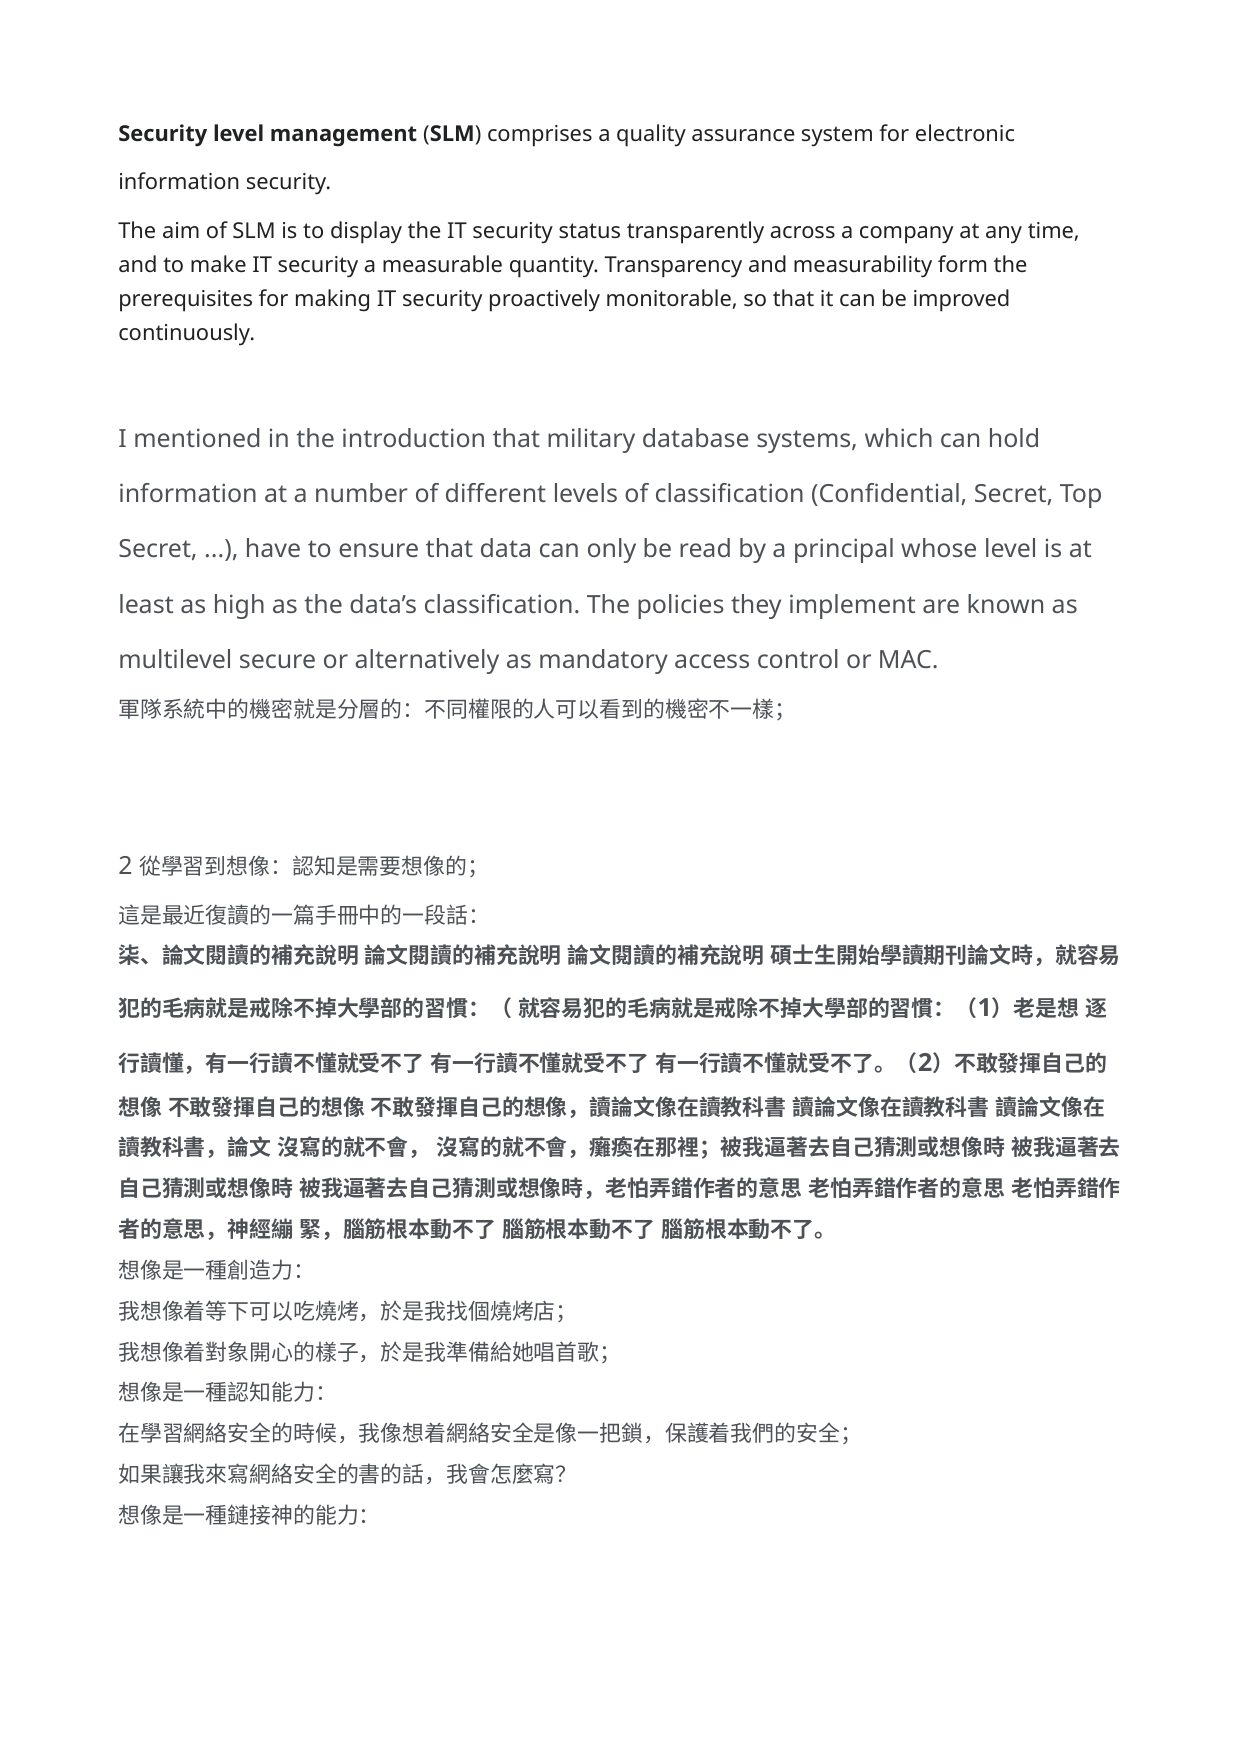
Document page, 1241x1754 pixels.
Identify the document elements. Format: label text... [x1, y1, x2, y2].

text 想像是一種創造力： [118, 1258, 1122, 1283]
text I mentioned in the introduction that military database systems, which can hold information at a number of different levels of classification (Confidential, Secret, Top Secret, ...), have to ensure that data can only be read by a principal whose level is at least as high as the data’s classification. The policies they implement are known as multilevel secure or alternatively as mandatory access control or MAC. [118, 421, 1122, 675]
text 如果讓我來寫網絡安全的書的話，我會怎麼寫？ [118, 1462, 1122, 1487]
text 想像是一種認知能力： [118, 1380, 1122, 1406]
text 這是最近復讀的一篇手冊中的一段話： [118, 903, 1122, 928]
text 我想像着對象開心的樣子，於是我準備給她唱首歌； [118, 1339, 1122, 1365]
text 我想像着等下可以吃燒烤，於是我找個燒烤店； [118, 1299, 1122, 1324]
text Security level management (SLM) comprises a quality assurance system for electronic information security. [118, 118, 1122, 196]
text 在學習網絡安全的時候，我像想着網絡安全是像一把鎖，保護着我們的安全； [118, 1421, 1122, 1446]
text 2 從學習到想像：認知是需要想像的； [118, 847, 1122, 882]
text 軍隊系統中的機密就是分層的：不同權限的人可以看到的機密不一樣； [118, 696, 1122, 722]
text The aim of SLM is to display the IT security status transparently across a company at any time, and to make IT security a measurable quantity. Transparency and measurability form the prerequisites for making IT security proactively monitorable, so that it can be improved continuously. [118, 214, 1122, 347]
text 柒、論文閱讀的補充說明 論文閱讀的補充說明 論文閱讀的補充說明 碩士生開始學讀期刊論文時，就容易犯的毛病就是戒除不掉大學部的習慣：（ 就容易犯的毛病就是戒除不掉大學部的習慣：（1）老是想 逐行讀懂，有一行讀不懂就受不了 有一行讀不懂就受不了 有一行讀不懂就受不了。（2）不敢發揮自己的想像 不敢發揮自己的想像 不敢發揮自己的想像，讀論文像在讀教科書 讀論文像在讀教科書 讀論文像在讀教科書，論文 沒寫的就不會， 沒寫的就不會，癱瘓在那裡；被我逼著去自己猜測或想像時 被我逼著去自己猜測或想像時 被我逼著去自己猜測或想像時，老怕弄錯作者的意思 老怕弄錯作者的意思 老怕弄錯作者的意思，神經繃 緊，腦筋根本動不了 腦筋根本動不了 腦筋根本動不了。 [118, 943, 1122, 1242]
text 想像是一種鏈接神的能力： [118, 1503, 1122, 1528]
